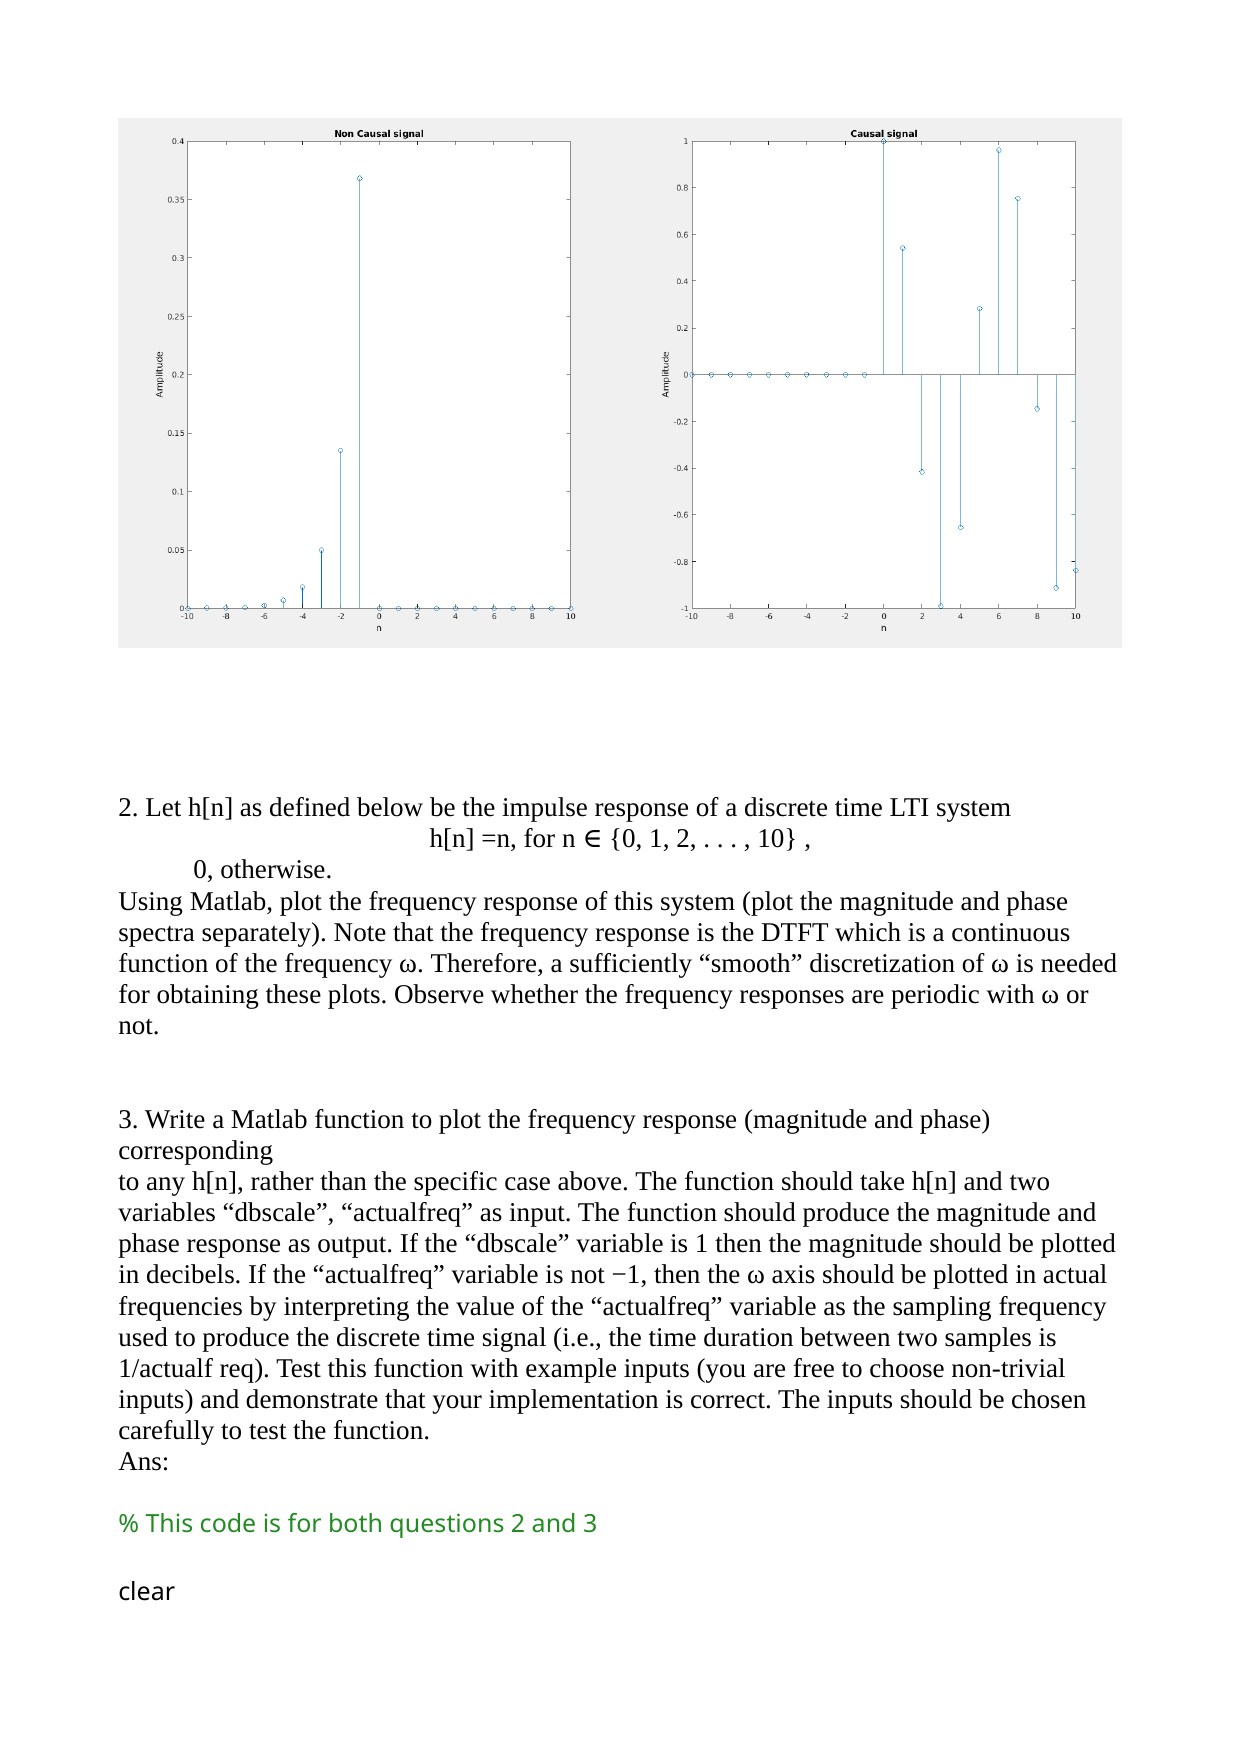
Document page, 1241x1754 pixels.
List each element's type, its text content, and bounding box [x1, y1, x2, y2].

text h[n] =n, for n ∈ {0, 1, 2, . . . , 10} , [118, 822, 1122, 853]
text used to produce the discrete time signal (i.e., the time duration between two samples is [118, 1321, 1122, 1352]
text Ans: [118, 1445, 1122, 1476]
text frequencies by interpreting the value of the “actualfreq” variable as the sampling frequency [118, 1289, 1122, 1321]
text for obtaining these plots. Observe whether the frequency responses are periodic with ω or [118, 978, 1122, 1009]
text spectra separately). Note that the frequency response is the DTFT which is a continuous [118, 916, 1122, 947]
text carefully to test the function. [118, 1414, 1122, 1445]
text phase response as output. If the “dbscale” variable is 1 then the magnitude should be plotted [118, 1227, 1122, 1258]
text function of the frequency ω. Therefore, a sufficiently “smooth” discretization of ω is needed [118, 947, 1122, 978]
text clear [118, 1573, 1122, 1607]
text % This code is for both questions 2 and 3 [118, 1505, 1122, 1539]
text 3. Write a Matlab function to plot the frequency response (magnitude and phase) corresponding [118, 1103, 1122, 1165]
text not. [118, 1009, 1122, 1040]
text 0, otherwise. [118, 853, 1122, 885]
text to any h[n], rather than the specific case above. The function should take h[n] and two [118, 1165, 1122, 1196]
picture [118, 118, 1123, 648]
text in decibels. If the “actualfreq” variable is not −1, then the ω axis should be plotted in actual [118, 1258, 1122, 1289]
text Using Matlab, plot the frequency response of this system (plot the magnitude and phase [118, 885, 1122, 916]
text 1/actualf req). Test this function with example inputs (you are free to choose non-trivial [118, 1352, 1122, 1383]
text variables “dbscale”, “actualfreq” as input. The function should produce the magnitude and [118, 1196, 1122, 1227]
text inputs) and demonstrate that your implementation is correct. The inputs should be chosen [118, 1383, 1122, 1414]
text 2. Let h[n] as defined below be the impulse response of a discrete time LTI system [118, 791, 1122, 822]
